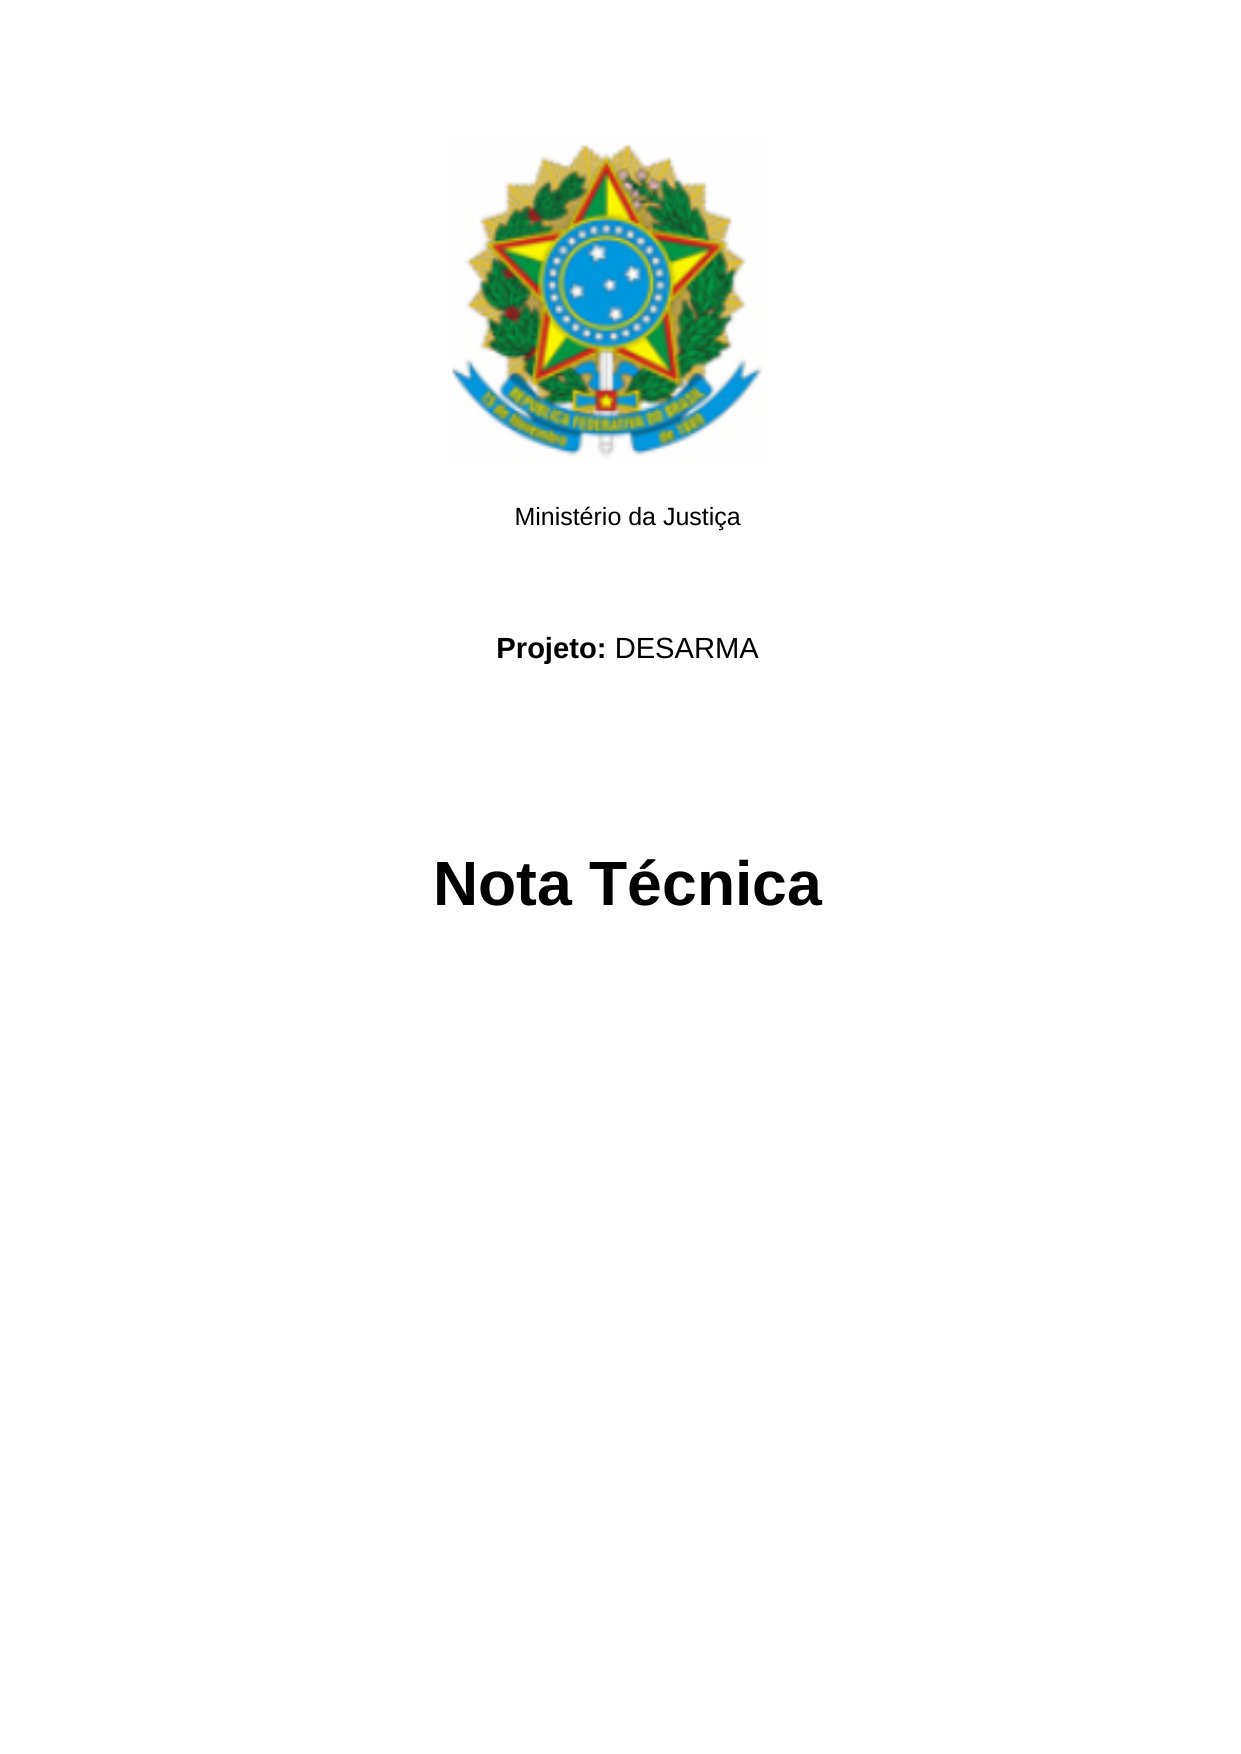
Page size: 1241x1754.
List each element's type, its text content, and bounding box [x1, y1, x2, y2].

picture [446, 134, 794, 479]
text Projeto: DESARMA [192, 632, 1063, 665]
text Nota Técnica [192, 847, 1063, 919]
text Ministério da Justiça [192, 502, 1063, 531]
